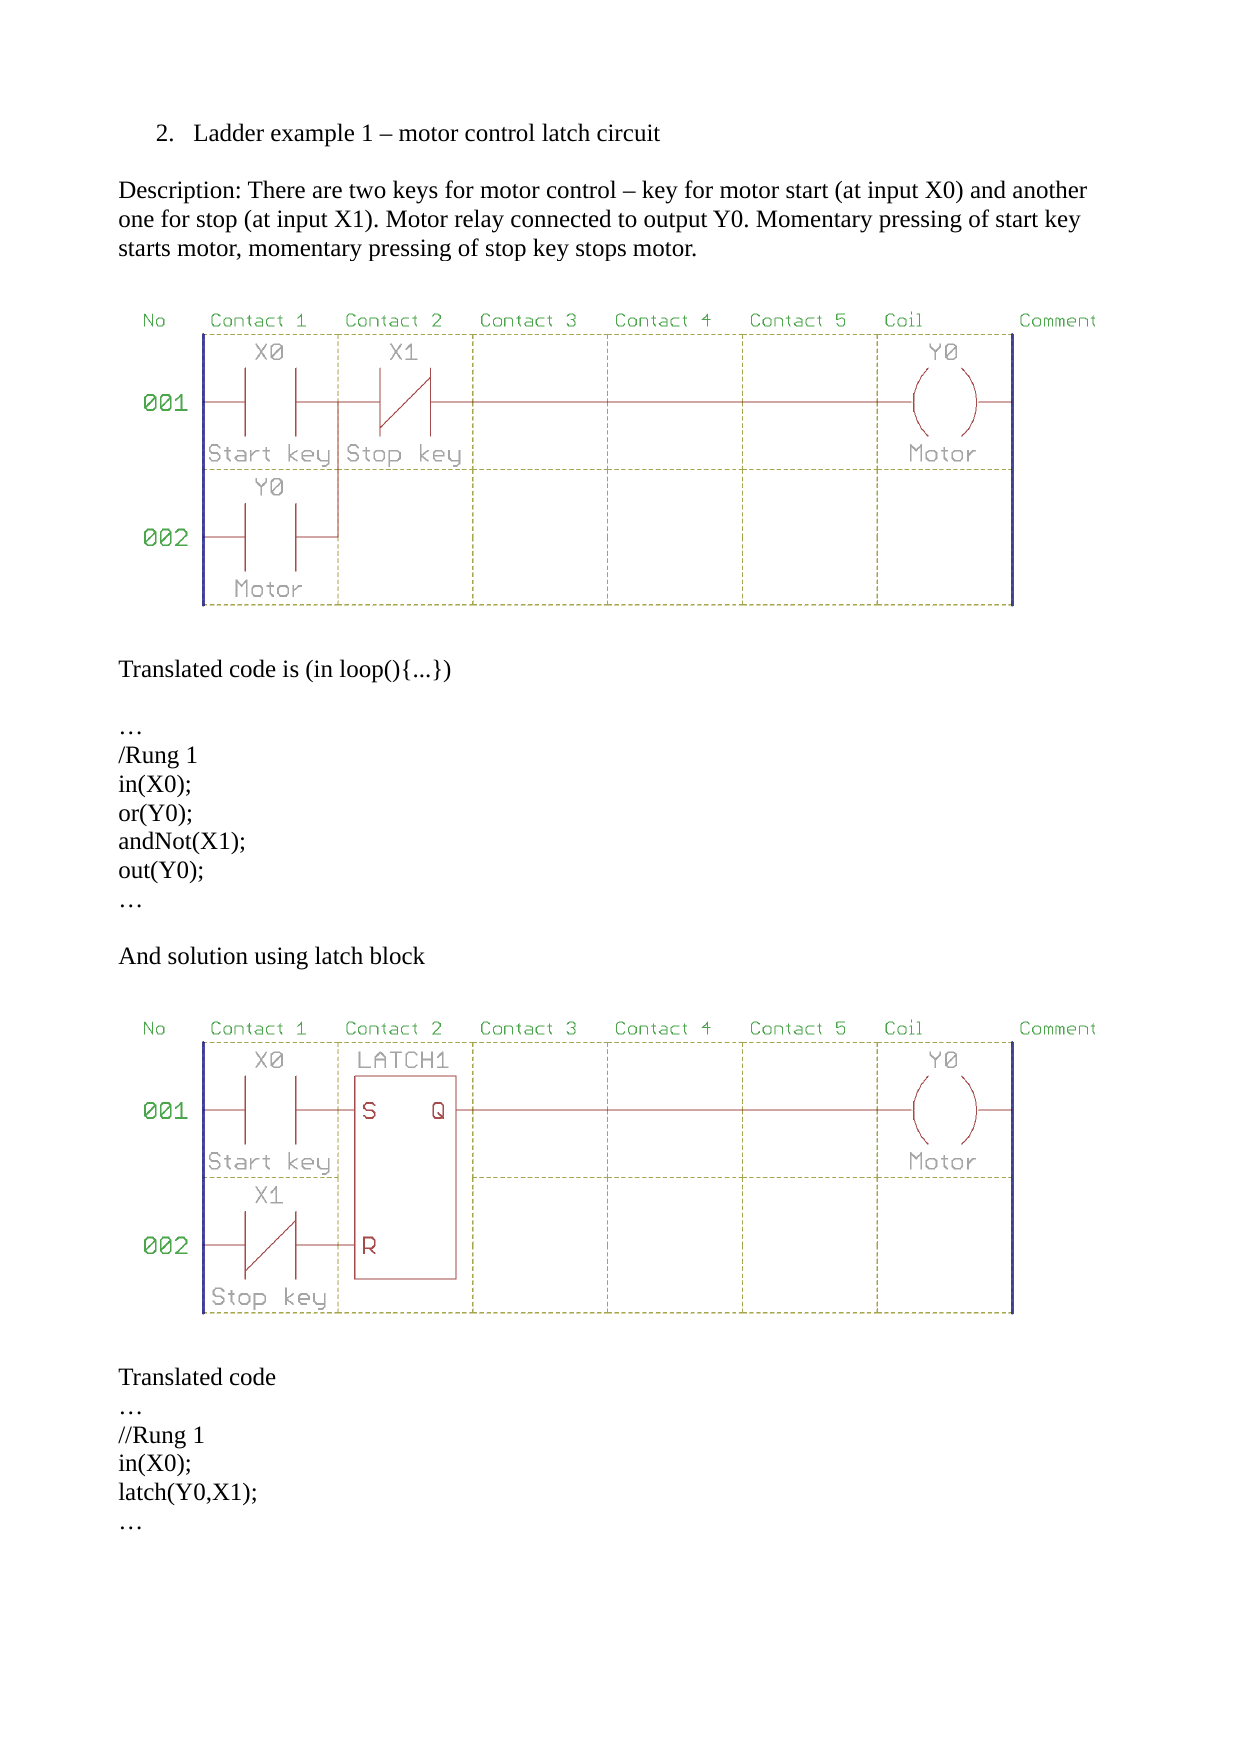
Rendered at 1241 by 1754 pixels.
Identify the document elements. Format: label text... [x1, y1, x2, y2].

text … [118, 711, 1122, 740]
text … [118, 1391, 1122, 1420]
text /Rung 1 [118, 740, 1122, 769]
text Translated code [118, 1363, 1122, 1391]
text in(X0); [118, 769, 1122, 798]
text Translated code is (in loop(){...}) [118, 654, 1122, 683]
text Description: There are two keys for motor control – key for motor start (at input X0) and another one for stop (at input X1). Motor relay connected to output Y0. Momentary pressing of start key starts motor, momentary pressing of stop key stops motor. [118, 176, 1122, 261]
text or(Y0); [118, 798, 1122, 826]
text latch(Y0,X1); [118, 1477, 1122, 1506]
text in(X0); [118, 1448, 1122, 1477]
text … [118, 1506, 1122, 1535]
text //Rung 1 [118, 1420, 1122, 1448]
text andNot(X1); [118, 826, 1122, 855]
text out(Y0); [118, 855, 1122, 884]
list Ladder example 1 – motor control latch circuit [156, 118, 1122, 147]
text And solution using latch block [118, 941, 1122, 970]
text … [118, 884, 1122, 913]
picture [118, 261, 1123, 654]
picture [118, 970, 1123, 1363]
